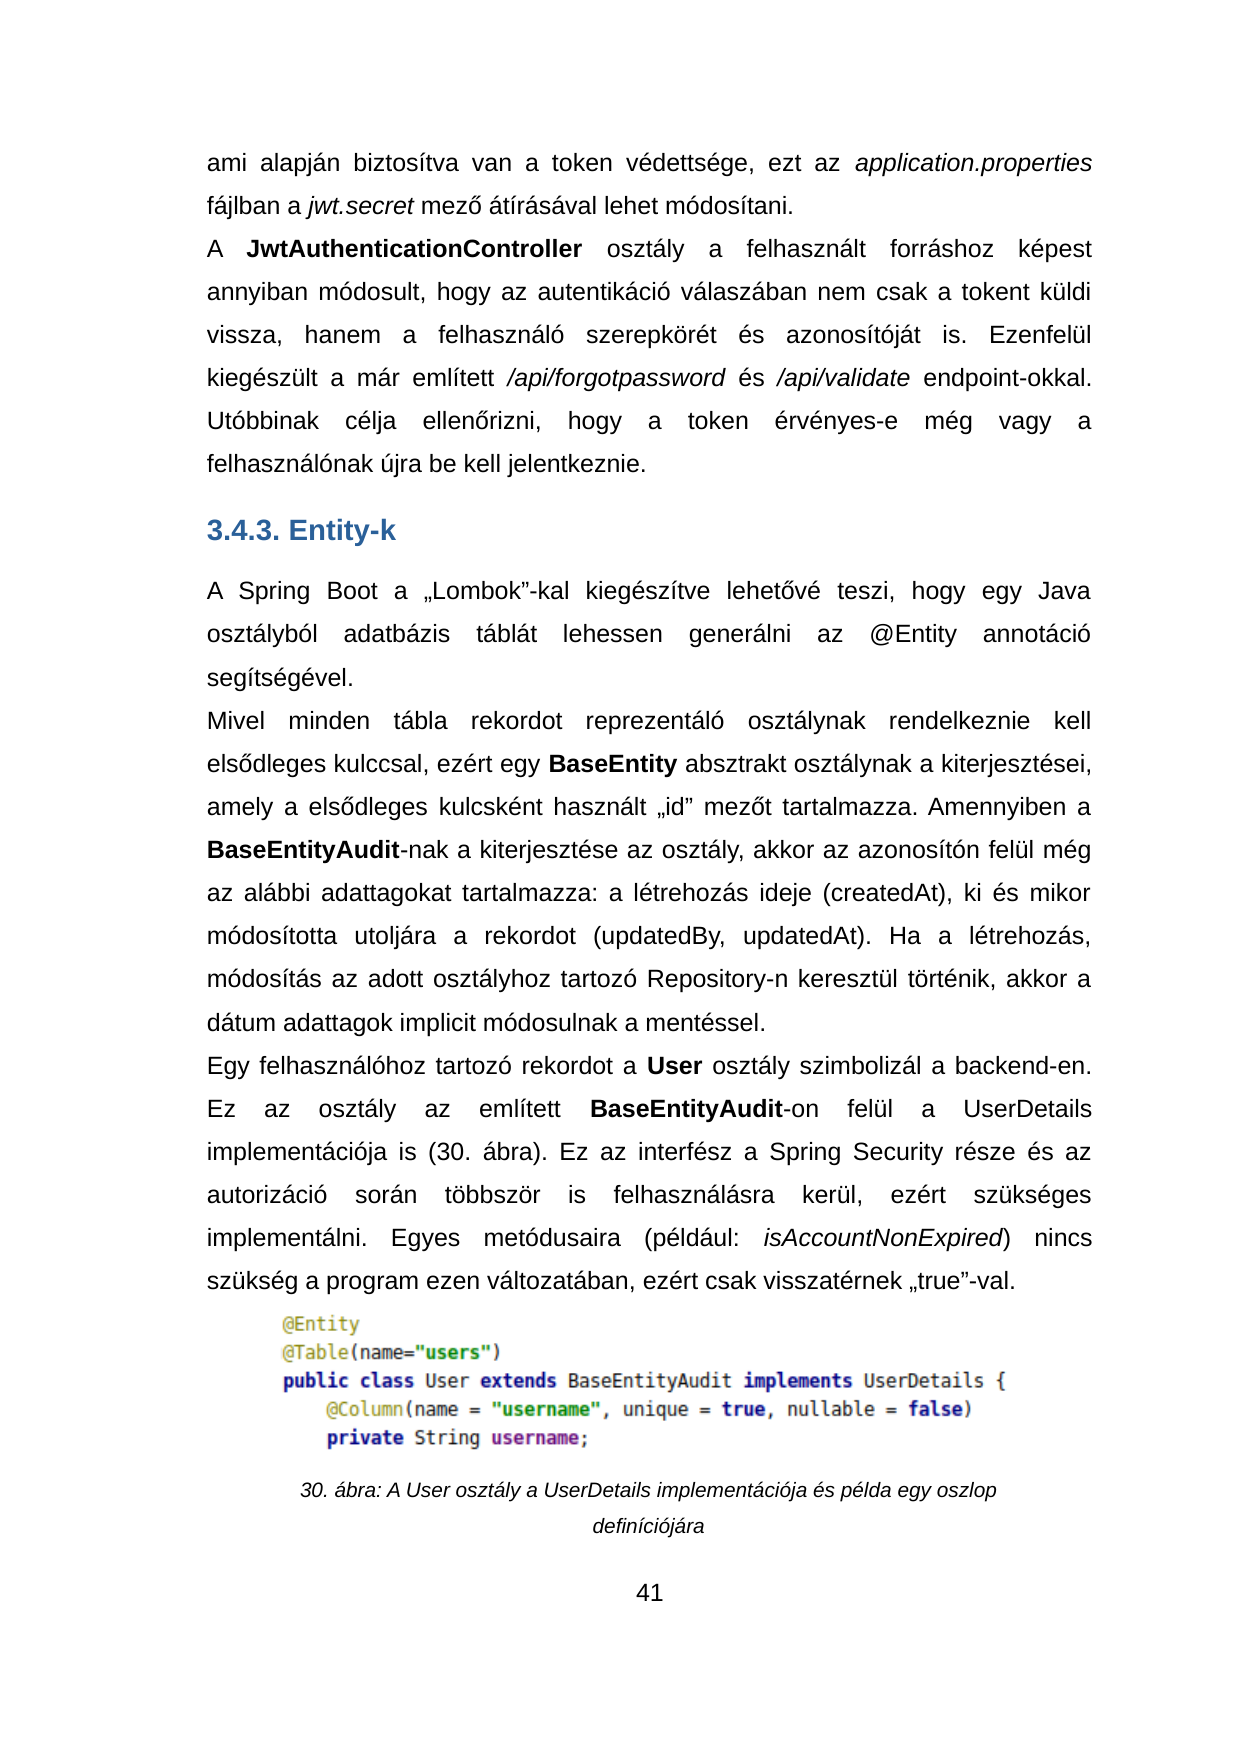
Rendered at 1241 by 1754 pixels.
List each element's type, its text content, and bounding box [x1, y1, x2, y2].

text Mivel minden tábla rekordot reprezentáló osztálynak rendelkeznie kell elsődleges kulccsal, ezért egy BaseEntity absztrakt osztálynak a kiterjesztései, amely a elsődleges kulcsként használt „id” mezőt tartalmazza. Amennyiben a BaseEntityAudit-nak a kiterjesztése az osztály, akkor az azonosítón felül még az alábbi adattagokat tartalmazza: a létrehozás ideje (createdAt), ki és mikor módosította utoljára a rekordot (updatedBy, updatedAt). Ha a létrehozás, módosítás az adott osztályhoz tartozó Repository-n keresztül történik, akkor a dátum adattagok implicit módosulnak a mentéssel. [207, 706, 1093, 1036]
text Egy felhasználóhoz tartozó rekordot a User osztály szimbolizál a backend-en. Ez az osztály az említett BaseEntityAudit-on felül a UserDetails implementációja is (30. ábra). Ez az interfész a Spring Security része és az autorizáció során többször is felhasználásra kerül, ezért szükséges implementálni. Egyes metódusaira (például: isAccountNonExpired) nincs szükség a program ezen változatában, ezért csak visszatérnek „true”-val. [207, 1051, 1093, 1295]
text A JwtAuthenticationController osztály a felhasznált forráshoz képest annyiban módosult, hogy az autentikáció válaszában nem csak a tokent küldi vissza, hanem a felhasználó szerepkörét és azonosítóját is. Ezenfelül kiegészült a már említett /api/forgotpassword és /api/validate endpoint-okkal. Utóbbinak célja ellenőrizni, hogy a token érvényes-e még vagy a felhasználónak újra be kell jelentkeznie. [207, 234, 1093, 478]
text 30. ábra: A User osztály a UserDetails implementációja és példa egy oszlop definíciójára [281, 1462, 1018, 1537]
picture [280, 1312, 1019, 1462]
text A Spring Boot a „Lombok”-kal kiegészítve lehetővé teszi, hogy egy Java osztályból adatbázis táblát lehessen generálni az @Entity annotáció segítségével. [207, 576, 1093, 691]
text ami alapján biztosítva van a token védettsége, ezt az application.properties fájlban a jwt.secret mező átírásával lehet módosítani. [207, 148, 1093, 219]
subtitle Entity-k [207, 513, 1093, 547]
